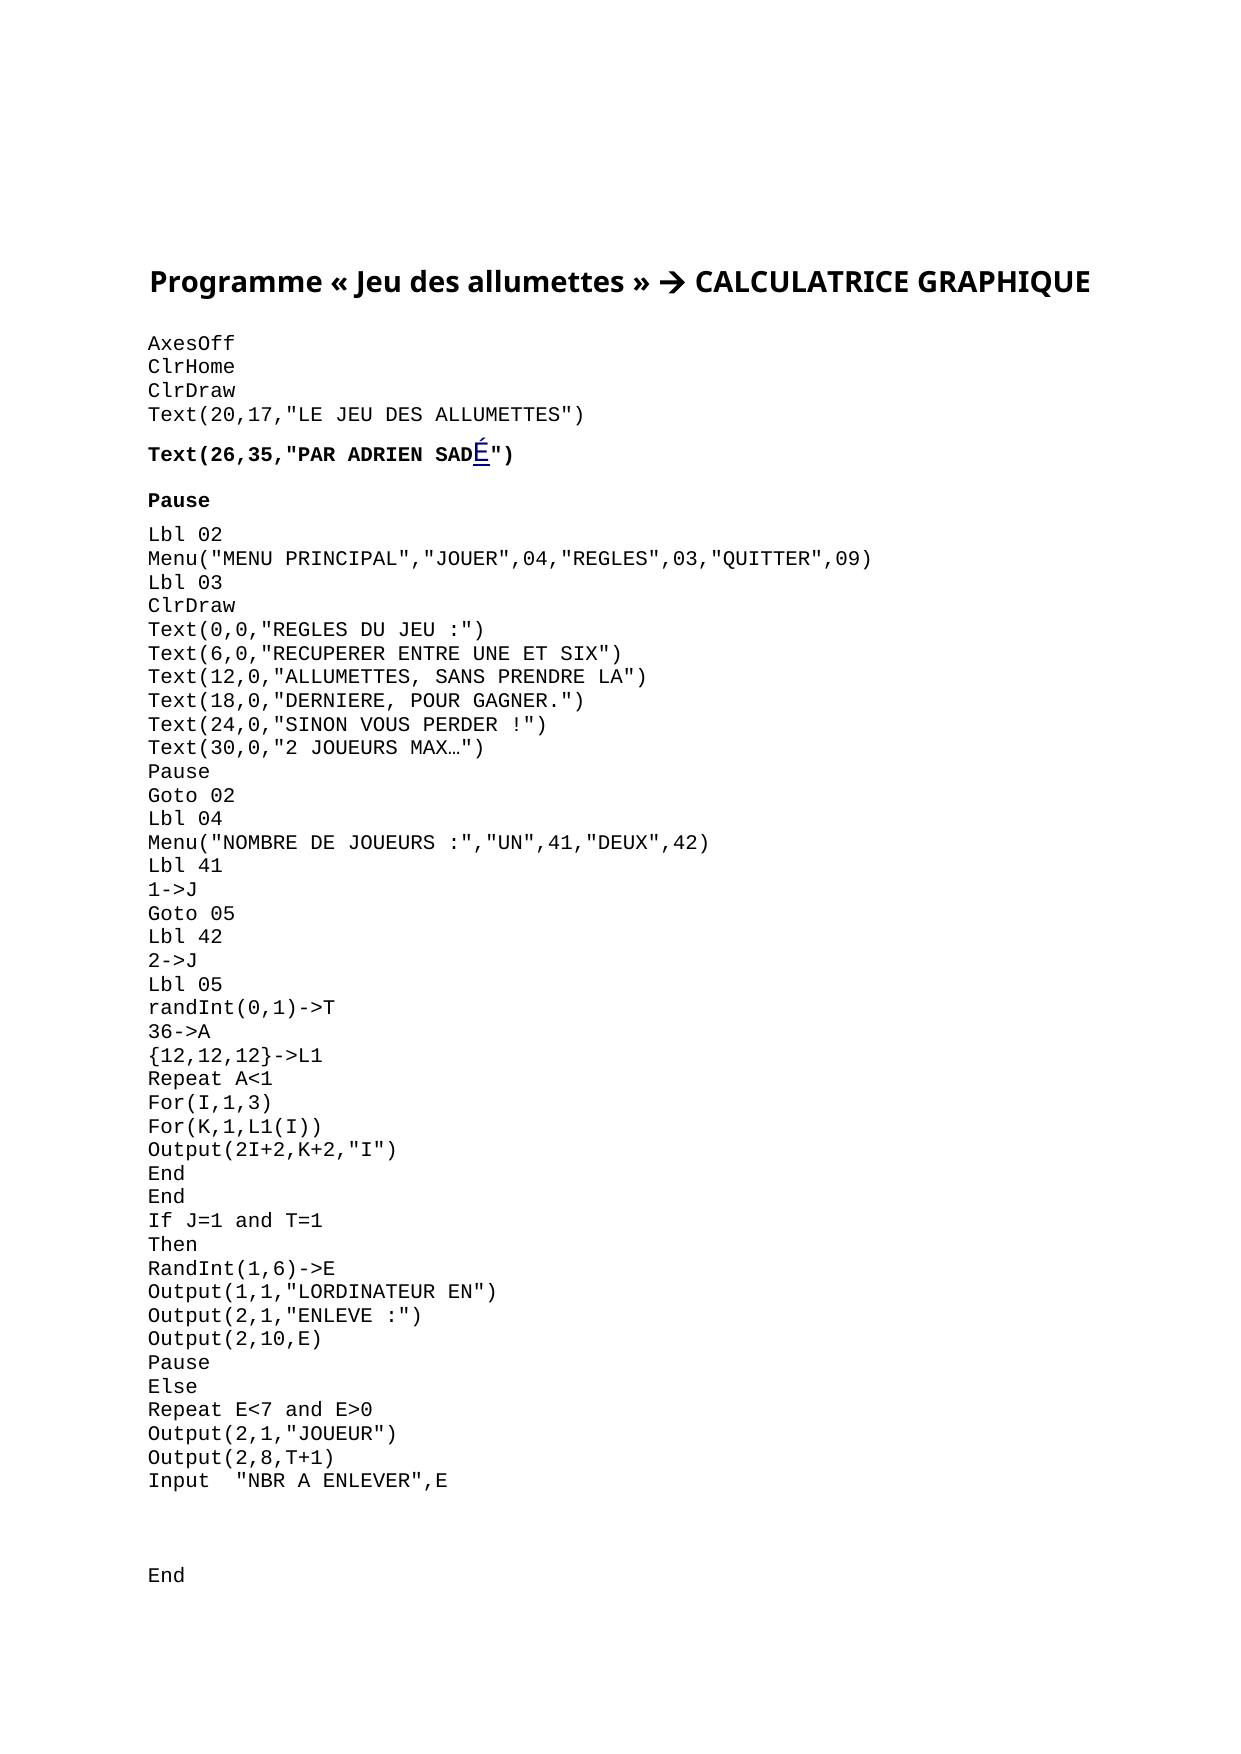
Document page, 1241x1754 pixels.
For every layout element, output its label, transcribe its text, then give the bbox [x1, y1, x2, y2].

text Lbl 04 [148, 808, 1093, 832]
text Output(1,1,"LORDINATEUR EN") [148, 1281, 1093, 1305]
text Goto 05 [148, 903, 1093, 926]
text Lbl 02 [148, 524, 1093, 548]
text Goto 02 [148, 784, 1093, 808]
text End [148, 1163, 1093, 1187]
subtitle Text(26,35,"PAR ADRIEN SADÉ") [148, 438, 1093, 469]
text Menu("NOMBRE DE JOUEURS :","UN",41,"DEUX",42) [148, 832, 1093, 856]
text Else [148, 1376, 1093, 1399]
text Repeat E<7 and E>0 [148, 1399, 1093, 1423]
text Text(6,0,"RECUPERER ENTRE UNE ET SIX") [148, 643, 1093, 666]
text ClrHome [148, 356, 1093, 380]
text Output(2,8,T+1) [148, 1447, 1093, 1470]
text Text(20,17,"LE JEU DES ALLUMETTES") [148, 404, 1093, 427]
text 36->A [148, 1021, 1093, 1045]
text Menu("MENU PRINCIPAL","JOUER",04,"REGLES",03,"QUITTER",09) [148, 548, 1093, 572]
text Lbl 05 [148, 974, 1093, 997]
text RandInt(1,6)->E [148, 1257, 1093, 1281]
text Text(12,0,"ALLUMETTES, SANS PRENDRE LA") [148, 666, 1093, 690]
text Pause [148, 761, 1093, 784]
text End [148, 1565, 1093, 1588]
text ClrDraw [148, 380, 1093, 404]
text Text(18,0,"DERNIERE, POUR GAGNER.") [148, 690, 1093, 714]
text For(K,1,L1(I)) [148, 1116, 1093, 1139]
text Text(0,0,"REGLES DU JEU :") [148, 619, 1093, 643]
text Output(2I+2,K+2,"I") [148, 1139, 1093, 1163]
text Lbl 42 [148, 926, 1093, 950]
text Pause [148, 1352, 1093, 1376]
text Repeat A<1 [148, 1068, 1093, 1092]
text Input "NBR A ENLEVER",E [148, 1470, 1093, 1494]
text 2->J [148, 950, 1093, 974]
text 1->J [148, 879, 1093, 903]
text AxesOff [148, 333, 1093, 356]
text Lbl 41 [148, 856, 1093, 879]
text Output(2,10,E) [148, 1328, 1093, 1352]
text Text(24,0,"SINON VOUS PERDER !") [148, 714, 1093, 737]
text Programme « Jeu des allumettes »  CALCULATRICE GRAPHIQUE [148, 262, 1093, 301]
text randInt(0,1)->T [148, 997, 1093, 1021]
text Lbl 03 [148, 572, 1093, 595]
subtitle Pause [148, 490, 1093, 514]
text Output(2,1,"JOUEUR") [148, 1423, 1093, 1447]
text Output(2,1,"ENLEVE :") [148, 1305, 1093, 1328]
text End [148, 1187, 1093, 1210]
text For(I,1,3) [148, 1092, 1093, 1116]
text Then [148, 1234, 1093, 1257]
text Text(30,0,"2 JOUEURS MAX…") [148, 737, 1093, 761]
text {12,12,12}->L1 [148, 1045, 1093, 1068]
text If J=1 and T=1 [148, 1210, 1093, 1234]
text ClrDraw [148, 595, 1093, 619]
